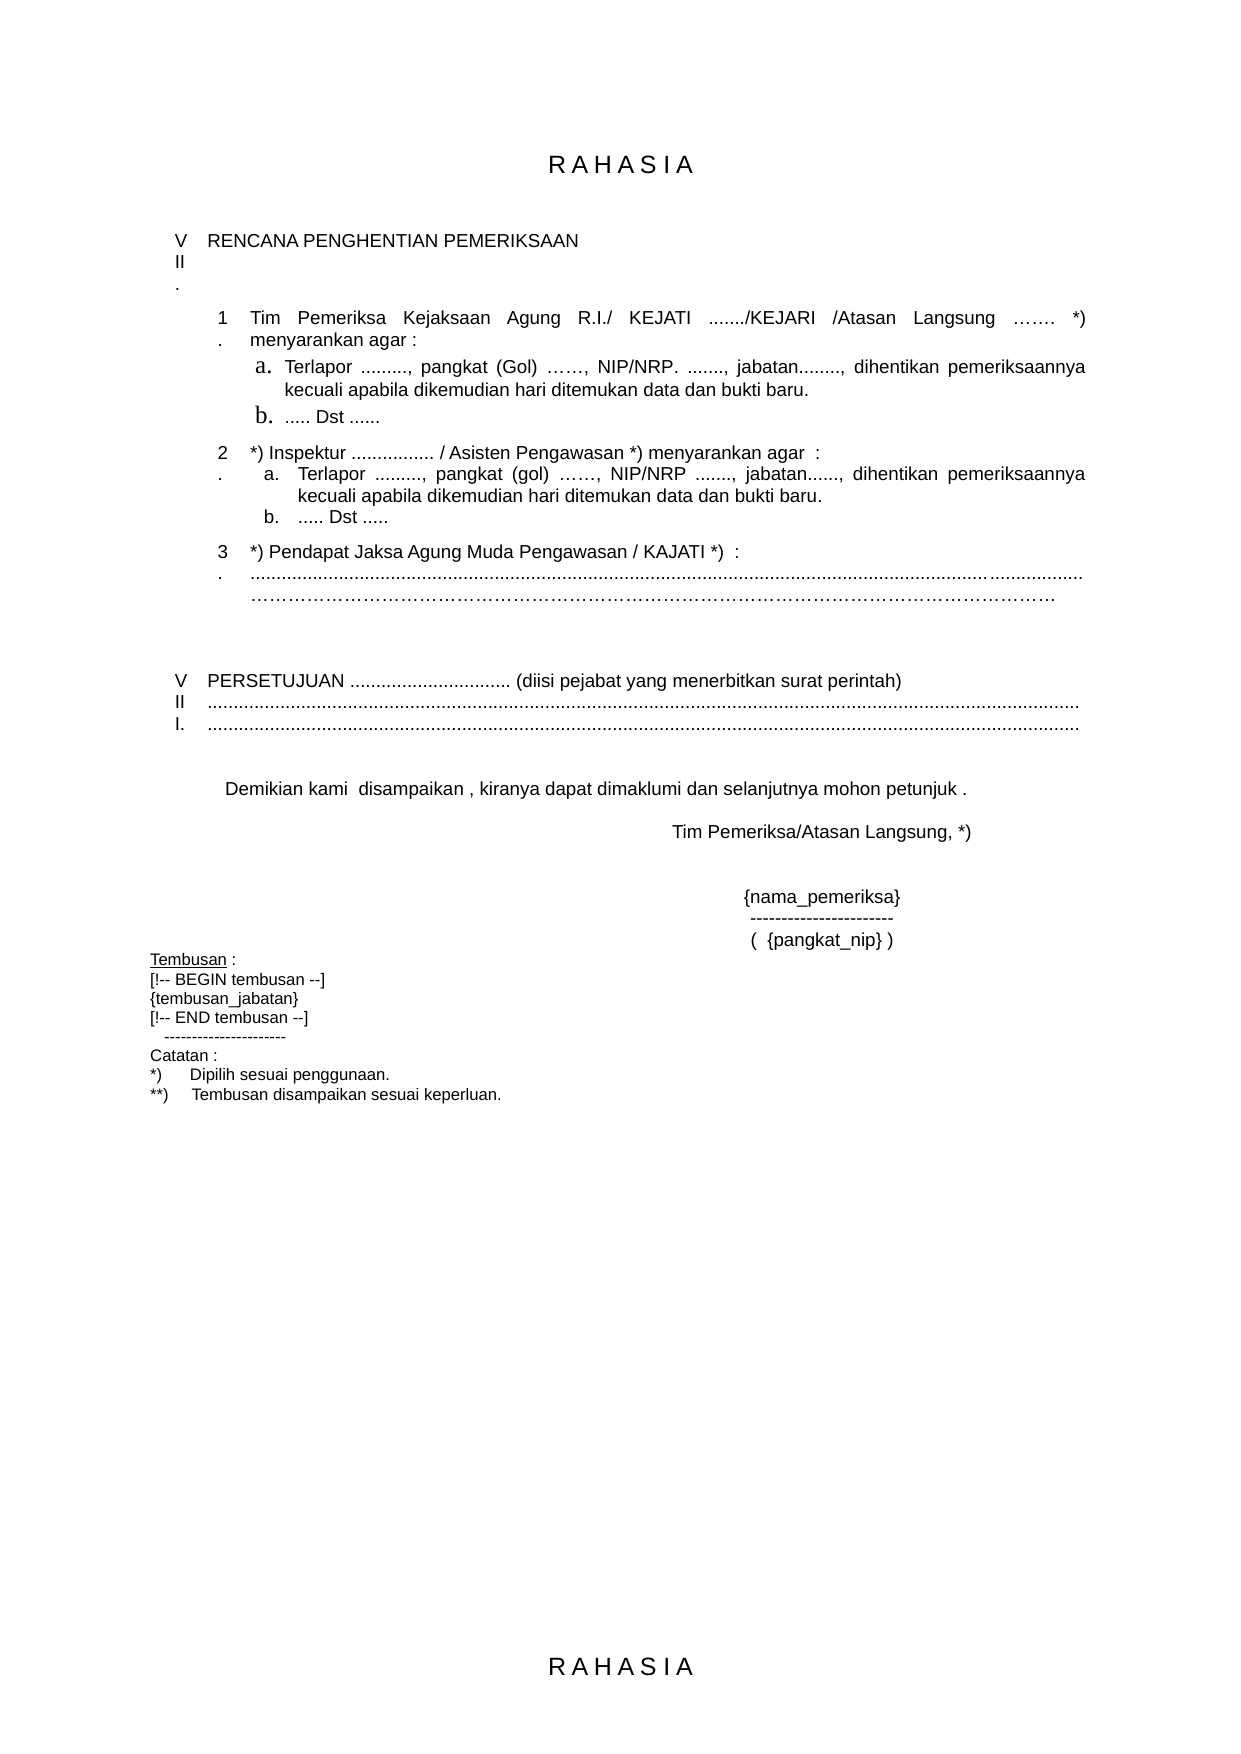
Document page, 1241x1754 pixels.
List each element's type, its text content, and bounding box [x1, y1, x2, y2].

text {tembusan_jabatan} [150, 988, 1090, 1008]
table_cell [196, 528, 239, 670]
text ( {pangkat_nip} ) [553, 928, 1090, 950]
table_cell [139, 295, 196, 350]
table_cell [196, 429, 239, 528]
table_cell RENCANA PENGHENTIAN PEMERIKSAAN [196, 230, 1097, 294]
text [!-- BEGIN tembusan --] [150, 969, 1090, 988]
table_cell [139, 350, 196, 429]
text Tim Pemeriksa/Atasan Langsung, *) [553, 821, 1090, 842]
text Tembusan : [150, 950, 1090, 969]
table_cell [139, 208, 196, 230]
text Catatan : [150, 1046, 1090, 1065]
text {nama_pemeriksa} [553, 885, 1090, 907]
table_cell [139, 528, 196, 670]
text ---------------------- [150, 1027, 1090, 1046]
text *) Dipilih sesuai penggunaan. [150, 1065, 1090, 1084]
table_cell [139, 230, 196, 294]
table_cell [196, 208, 1097, 230]
text ----------------------- [553, 907, 1090, 928]
table_cell [196, 295, 239, 350]
table_cell Tim Pemeriksa Kejaksaan Agung R.I./ KEJATI ......./KEJARI /Atasan Langsung ……. *) menyarankan agar : [239, 295, 1097, 350]
table_cell [139, 429, 196, 528]
text **) Tembusan disampaikan sesuai keperluan. [150, 1084, 1090, 1103]
text [!-- END tembusan --] [150, 1008, 1090, 1027]
table_cell [139, 670, 196, 756]
table_cell Terlapor ........., pangkat (Gol) ……, NIP/NRP. ......., jabatan........, dihentikan pemeriksaannya kecuali apabila dikemudian hari ditemukan data dan bukti baru. ..... Dst ...... [196, 350, 1097, 429]
table_cell *) Inspektur ................ / Asisten Pengawasan *) menyarankan agar : Terlapor ........., pangkat (gol) ……, NIP/NRP ......., jabatan......, dihentikan pemeriksaannya kecuali apabila dikemudian hari ditemukan data dan bukti baru. ..... Dst ..... [239, 429, 1097, 528]
text Demikian kami disampaikan , kiranya dapat dimaklumi dan selanjutnya mohon petunjuk . [150, 778, 1090, 799]
table_cell PERSETUJUAN ............................... (diisi pejabat yang menerbitkan surat perintah) ........................................................................................................................................................................ ........................................................................................................................................................................ [196, 670, 1097, 756]
table_cell *) Pendapat Jaksa Agung Muda Pengawasan / KAJATI *) : ................................................................................................................................................................ ………………………………………………………………………………………………………………… [239, 528, 1097, 670]
